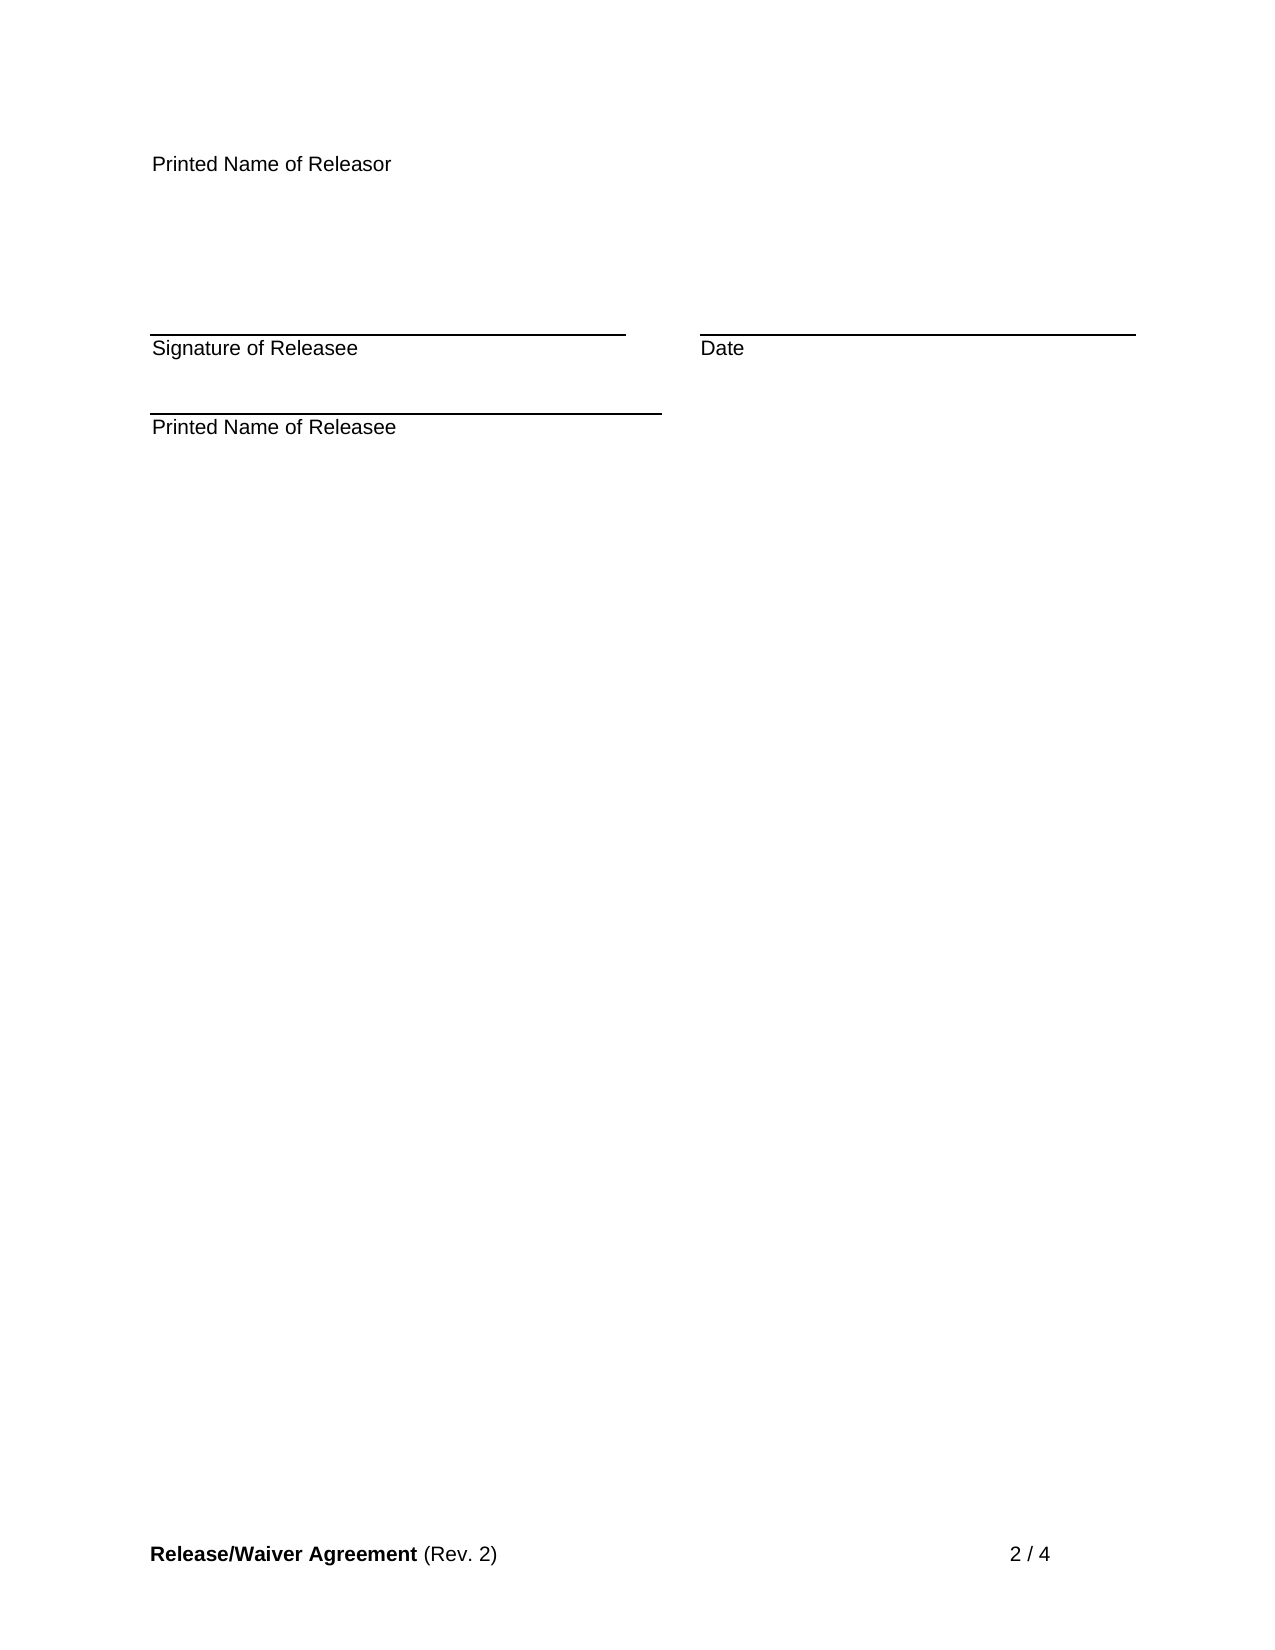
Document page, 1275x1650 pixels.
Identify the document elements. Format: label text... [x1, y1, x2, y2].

table_header Signature of Releasee [150, 336, 626, 360]
table_header [150, 389, 662, 413]
table_cell Printed Name of Releasor [150, 150, 662, 205]
table_header Date [700, 336, 1136, 360]
table_header [626, 334, 700, 360]
table_cell Printed Name of Releasee [150, 415, 662, 439]
